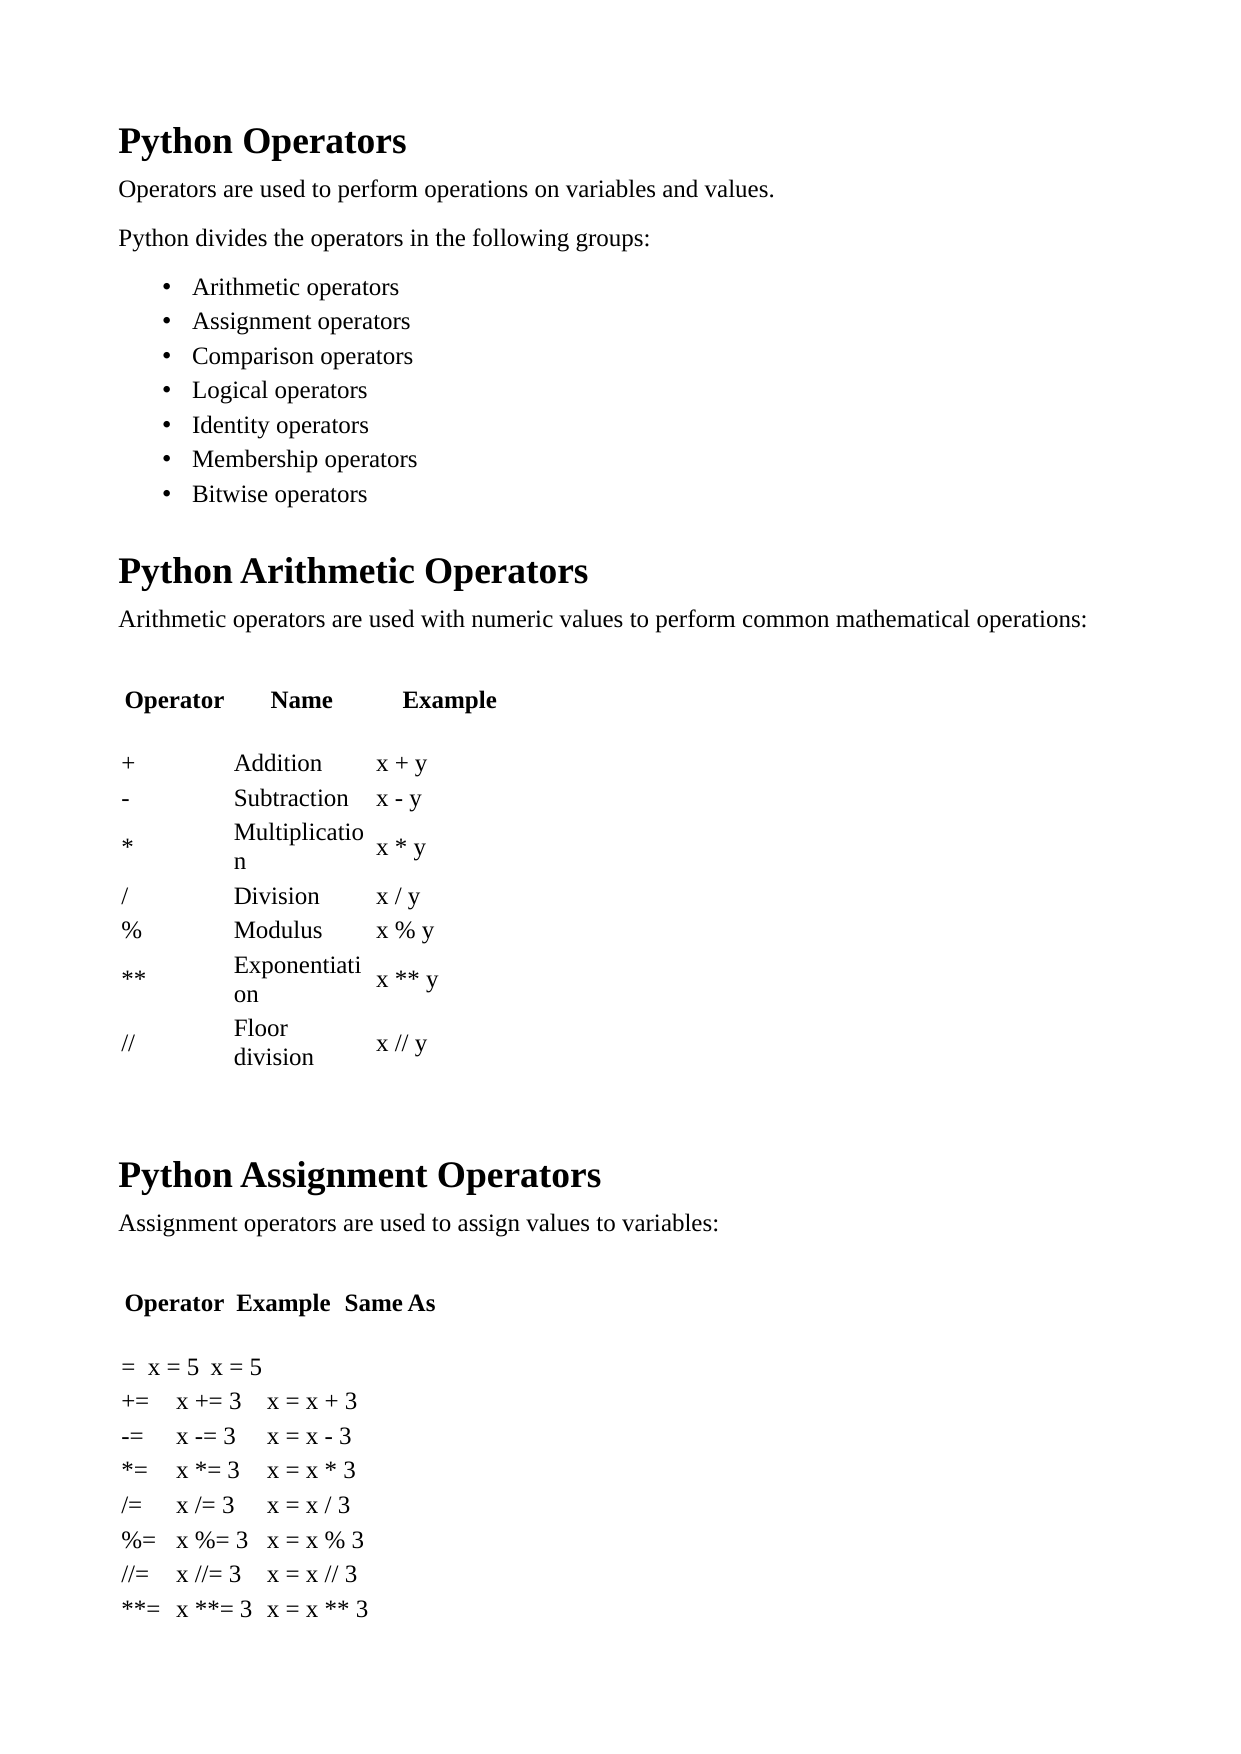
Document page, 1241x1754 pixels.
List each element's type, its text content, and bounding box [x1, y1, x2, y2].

text Python divides the operators in the following groups: [118, 223, 1122, 252]
table_header += [118, 1384, 173, 1418]
table_cell * [118, 815, 231, 878]
table_cell x * y [373, 815, 532, 878]
table_cell x %= 3 [173, 1522, 264, 1556]
table_header Name [231, 682, 373, 717]
table_cell //= [118, 1556, 173, 1591]
list Assignment operators [162, 306, 1122, 335]
table_cell x *= 3 [173, 1453, 264, 1487]
table_cell Multiplication [231, 815, 373, 878]
list Logical operators [162, 375, 1122, 404]
table_header Operator [118, 1286, 231, 1320]
table_cell /= [118, 1487, 173, 1522]
table_header Operator [118, 682, 231, 717]
table_header x = 5 [208, 1349, 286, 1383]
table_header Example [231, 1286, 336, 1320]
text Operators are used to perform operations on variables and values. [118, 174, 1122, 202]
table_cell x % y [373, 913, 532, 947]
table_cell x = x - 3 [264, 1418, 396, 1453]
table_cell Floor division [231, 1010, 373, 1074]
text Arithmetic operators are used with numeric values to perform common mathematical operations: [118, 604, 1122, 633]
table_cell x = x * 3 [264, 1453, 396, 1487]
list Comparison operators [162, 341, 1122, 369]
table_cell x // y [373, 1010, 532, 1074]
table_header x = x + 3 [264, 1384, 396, 1418]
list Identity operators [162, 410, 1122, 438]
text Assignment operators are used to assign values to variables: [118, 1208, 1122, 1236]
table_cell x **= 3 [173, 1591, 264, 1626]
table_header Example [373, 682, 526, 717]
table_header + [118, 745, 231, 780]
table_header x = 5 [145, 1349, 207, 1383]
subtitle Python Operators [118, 118, 1122, 161]
table_header Same As [336, 1286, 444, 1320]
table_cell ** [118, 947, 231, 1010]
table_cell / [118, 878, 231, 912]
table_header = [118, 1349, 145, 1383]
table_header x += 3 [173, 1384, 264, 1418]
list Membership operators [162, 444, 1122, 473]
table_cell x ** y [373, 947, 532, 1010]
list Bitwise operators [162, 479, 1122, 507]
subtitle Python Arithmetic Operators [118, 549, 1122, 592]
table_header - [118, 780, 231, 814]
table_cell // [118, 1010, 231, 1074]
table_cell x = x % 3 [264, 1522, 396, 1556]
table_cell % [118, 913, 231, 947]
table_cell Modulus [231, 913, 373, 947]
table_header x - y [373, 780, 532, 814]
table_header x + y [373, 745, 526, 780]
table_cell %= [118, 1522, 173, 1556]
table_cell **= [118, 1591, 173, 1626]
table_header Addition [231, 745, 373, 780]
table_cell x / y [373, 878, 532, 912]
table_cell *= [118, 1453, 173, 1487]
table_cell Division [231, 878, 373, 912]
table_cell x -= 3 [173, 1418, 264, 1453]
table_cell x = x ** 3 [264, 1591, 396, 1626]
table_cell x = x / 3 [264, 1487, 396, 1522]
table_cell -= [118, 1418, 173, 1453]
table_cell Exponentiation [231, 947, 373, 1010]
list Arithmetic operators [162, 272, 1122, 301]
subtitle Python Assignment Operators [118, 1152, 1122, 1195]
table_header Subtraction [231, 780, 373, 814]
table_cell x /= 3 [173, 1487, 264, 1522]
table_cell x //= 3 [173, 1556, 264, 1591]
table_cell x = x // 3 [264, 1556, 396, 1591]
